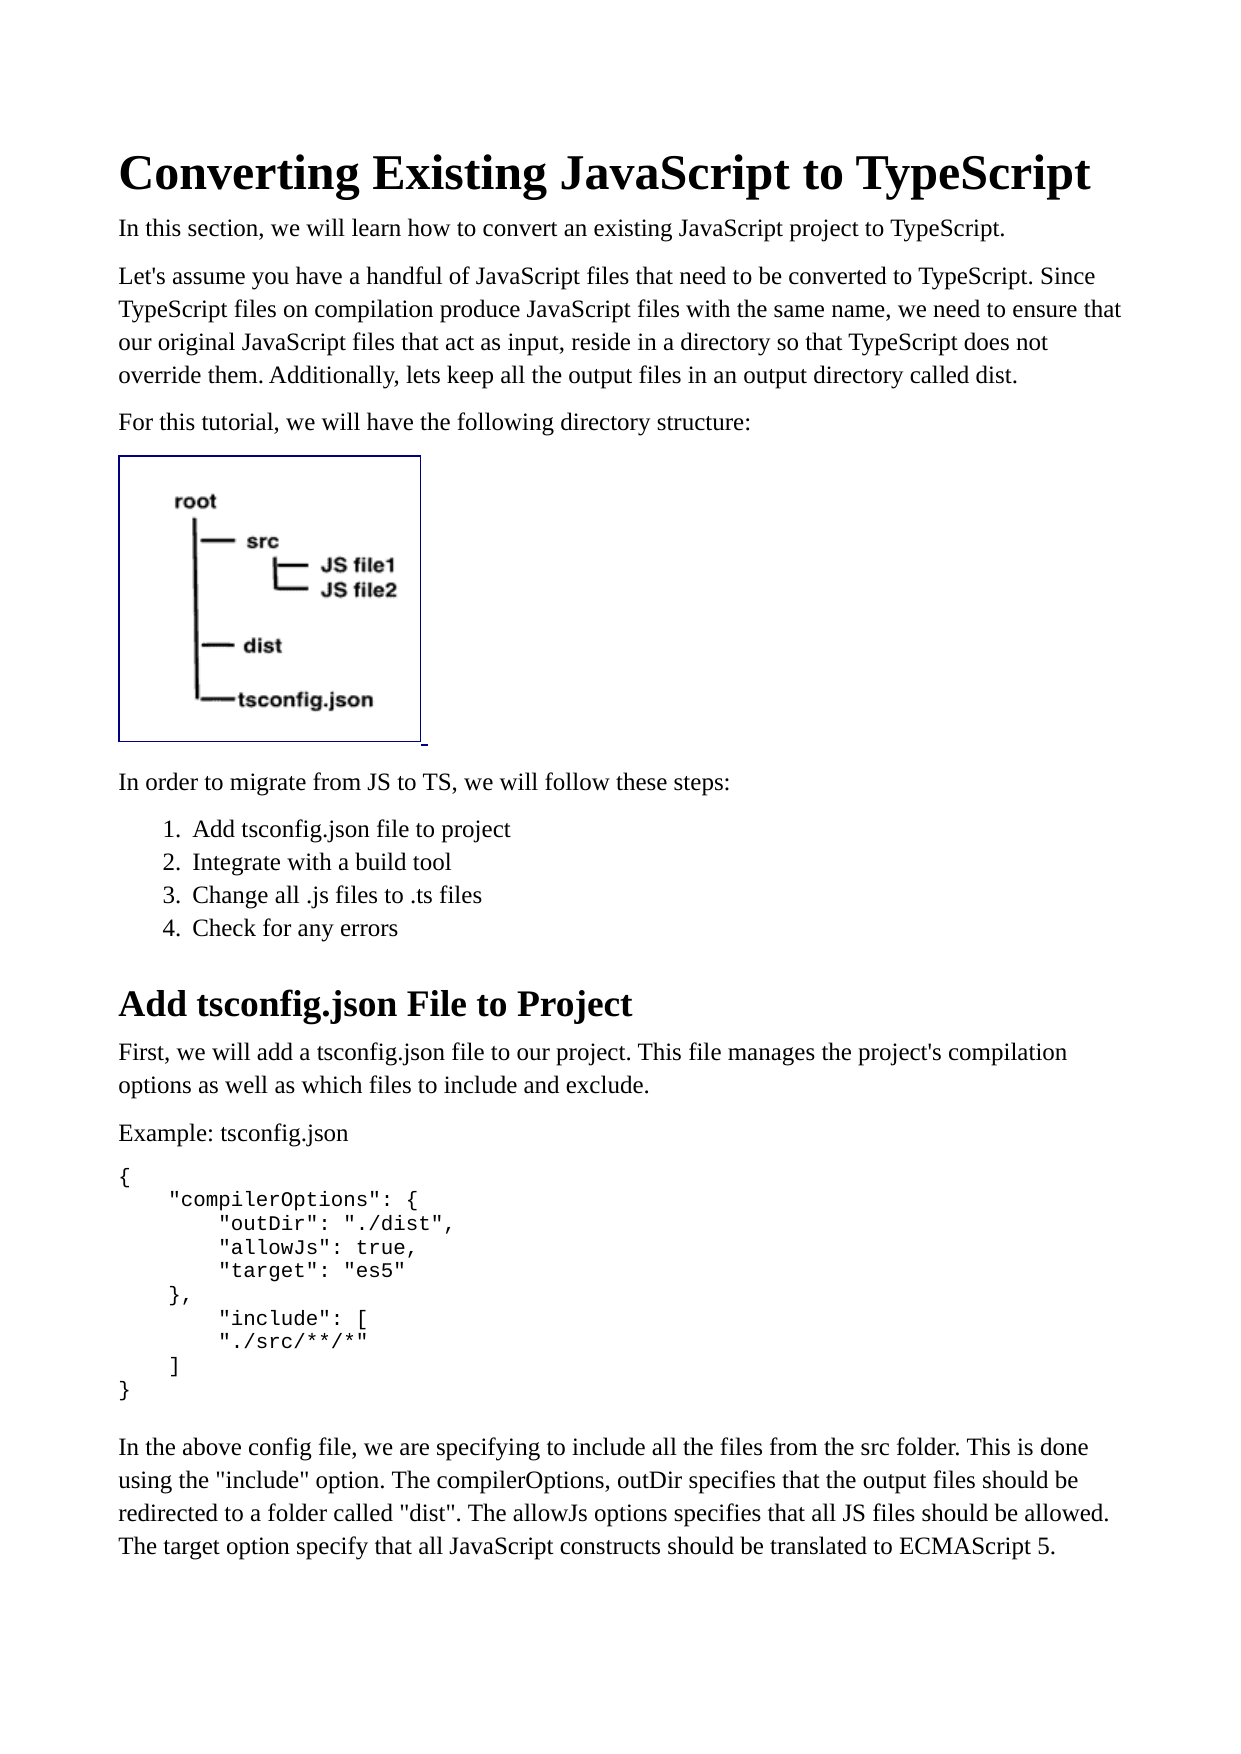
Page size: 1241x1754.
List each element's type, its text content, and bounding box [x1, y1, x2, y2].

text In the above config file, we are specifying to include all the files from the src folder. This is done using the "include" option. The compilerOptions, outDir specifies that the output files should be redirected to a folder called "dist". The allowJs options specifies that all JS files should be allowed. The target option specify that all JavaScript constructs should be translated to ECMAScript 5. [118, 1432, 1122, 1559]
text In this section, we will learn how to convert an existing JavaScript project to TypeScript. [118, 213, 1122, 242]
text }, [118, 1284, 1122, 1308]
text } [118, 1378, 1122, 1402]
text "./src/**/*" [118, 1331, 1122, 1355]
text ] [118, 1355, 1122, 1378]
text For this tutorial, we will have the following directory structure: [118, 407, 1122, 436]
list Integrate with a build tool [162, 847, 1122, 876]
text Let's assume you have a handful of JavaScript files that need to be converted to TypeScript. Since TypeScript files on compilation produce JavaScript files with the same name, we need to ensure that our original JavaScript files that act as input, reside in a directory so that TypeScript does not override them. Additionally, lets keep all the output files in an output directory called dist. [118, 261, 1122, 388]
picture [120, 457, 420, 741]
list Change all .js files to .ts files [162, 880, 1122, 909]
list Add tsconfig.json file to project [162, 814, 1122, 843]
text In order to migrate from JS to TS, we will follow these steps: [118, 767, 1122, 796]
subtitle Add tsconfig.json File to Project [118, 982, 1122, 1025]
text Example: tsconfig.json [118, 1118, 1122, 1147]
text "target": "es5" [118, 1260, 1122, 1284]
list Check for any errors [162, 913, 1122, 942]
text { [118, 1166, 1122, 1189]
text "include": [ [118, 1308, 1122, 1331]
text "allowJs": true, [118, 1237, 1122, 1260]
text "compilerOptions": { [118, 1189, 1122, 1213]
text "outDir": "./dist", [118, 1213, 1122, 1237]
subtitle Converting Existing JavaScript to TypeScript [118, 143, 1122, 201]
text First, we will add a tsconfig.json file to our project. This file manages the project's compilation options as well as which files to include and exclude. [118, 1037, 1122, 1099]
